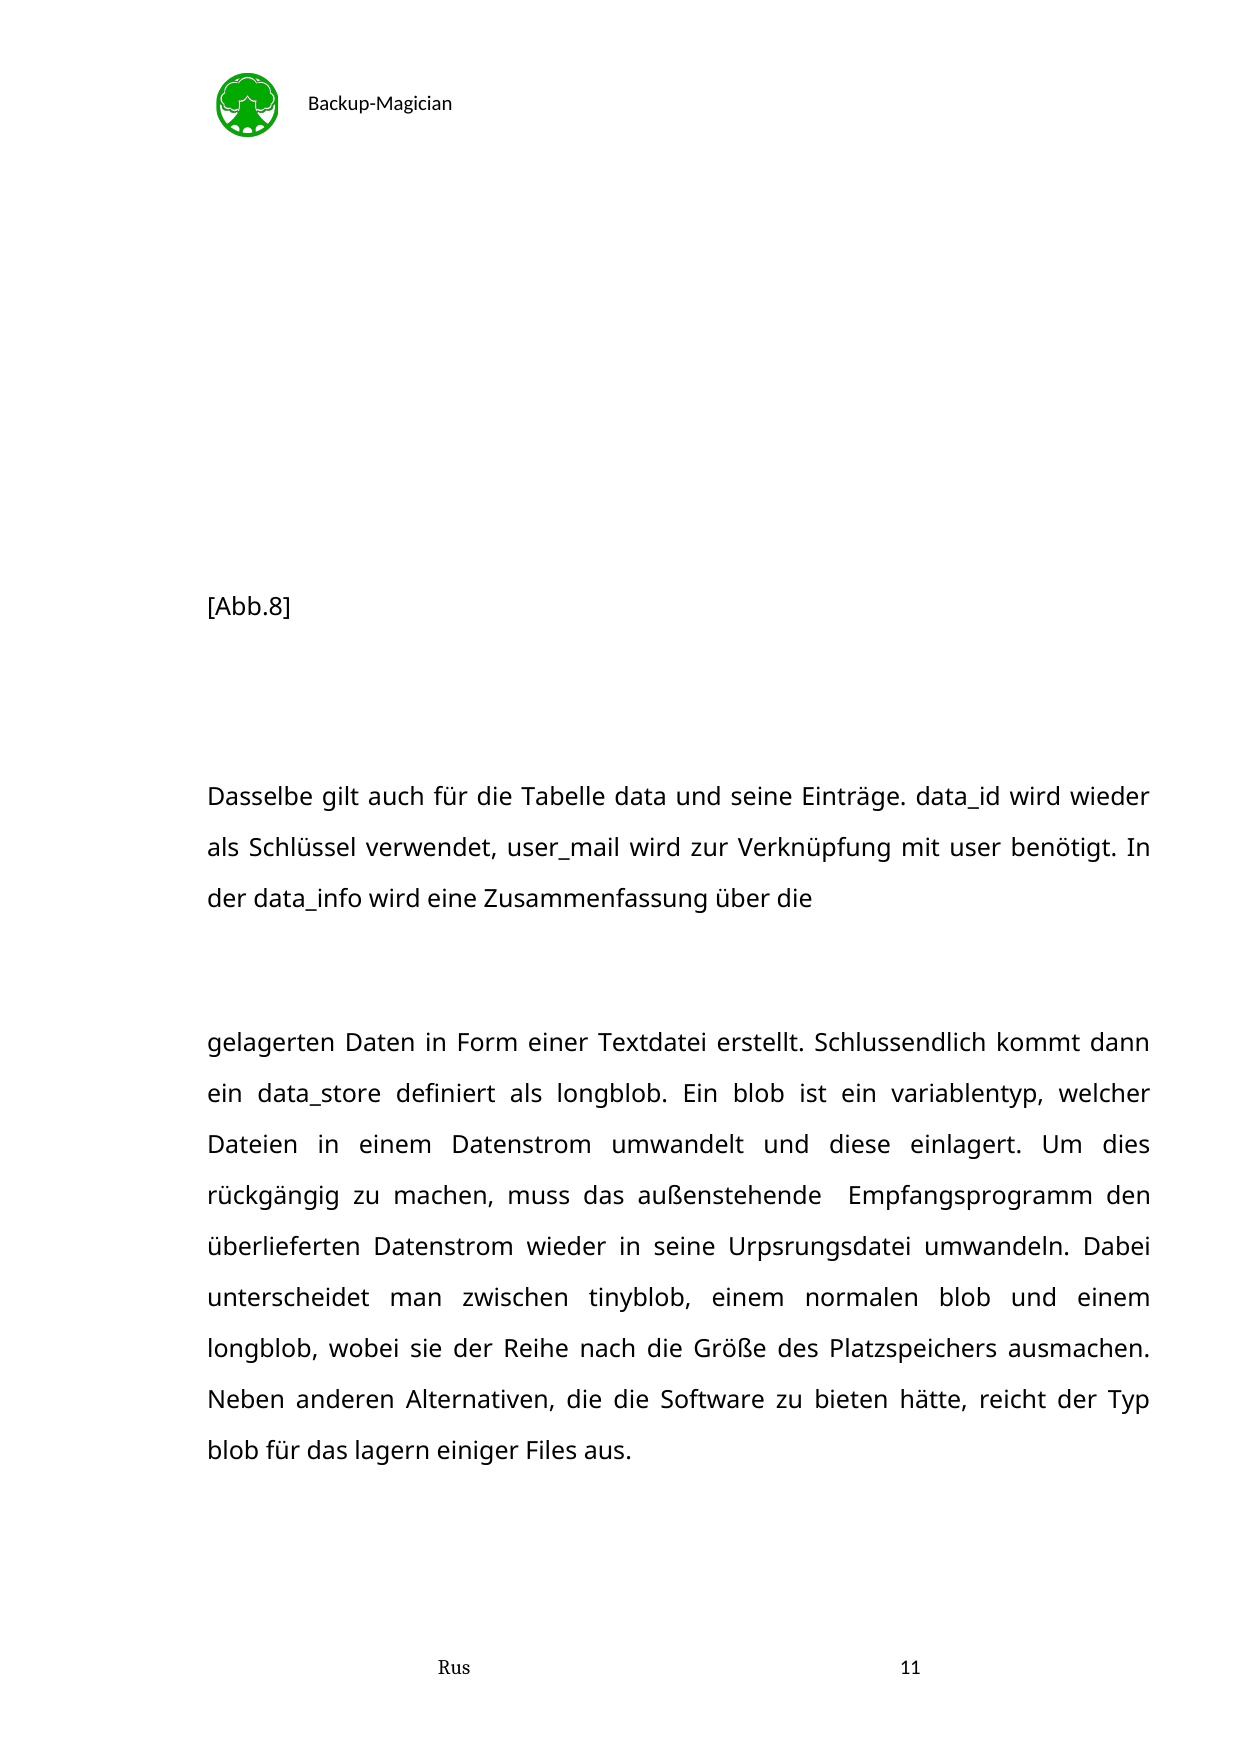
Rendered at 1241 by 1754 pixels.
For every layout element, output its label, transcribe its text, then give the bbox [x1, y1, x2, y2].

picture [216, 73, 279, 137]
text gelagerten Daten in Form einer Textdatei erstellt. Schlussendlich kommt dann ein data_store definiert als longblob. Ein blob ist ein variablentyp, welcher Dateien in einem Datenstrom umwandelt und diese einlagert. Um dies rückgängig zu machen, muss das außenstehende Empfangsprogramm den überlieferten Datenstrom wieder in seine Urpsrungsdatei umwandeln. Dabei unterscheidet man zwischen tinyblob, einem normalen blob und einem longblob, wobei sie der Reihe nach die Größe des Platzspeichers ausmachen. Neben anderen Alternativen, die die Software zu bieten hätte, reicht der Typ blob für das lagern einiger Files aus. [207, 1024, 1152, 1467]
text Dasselbe gilt auch für die Tabelle data und seine Einträge. data_id wird wieder als Schlüssel verwendet, user_mail wird zur Verknüpfung mit user benötigt. In der data_info wird eine Zusammenfassung über die [207, 778, 1152, 914]
text [Abb.8] [207, 588, 1152, 622]
